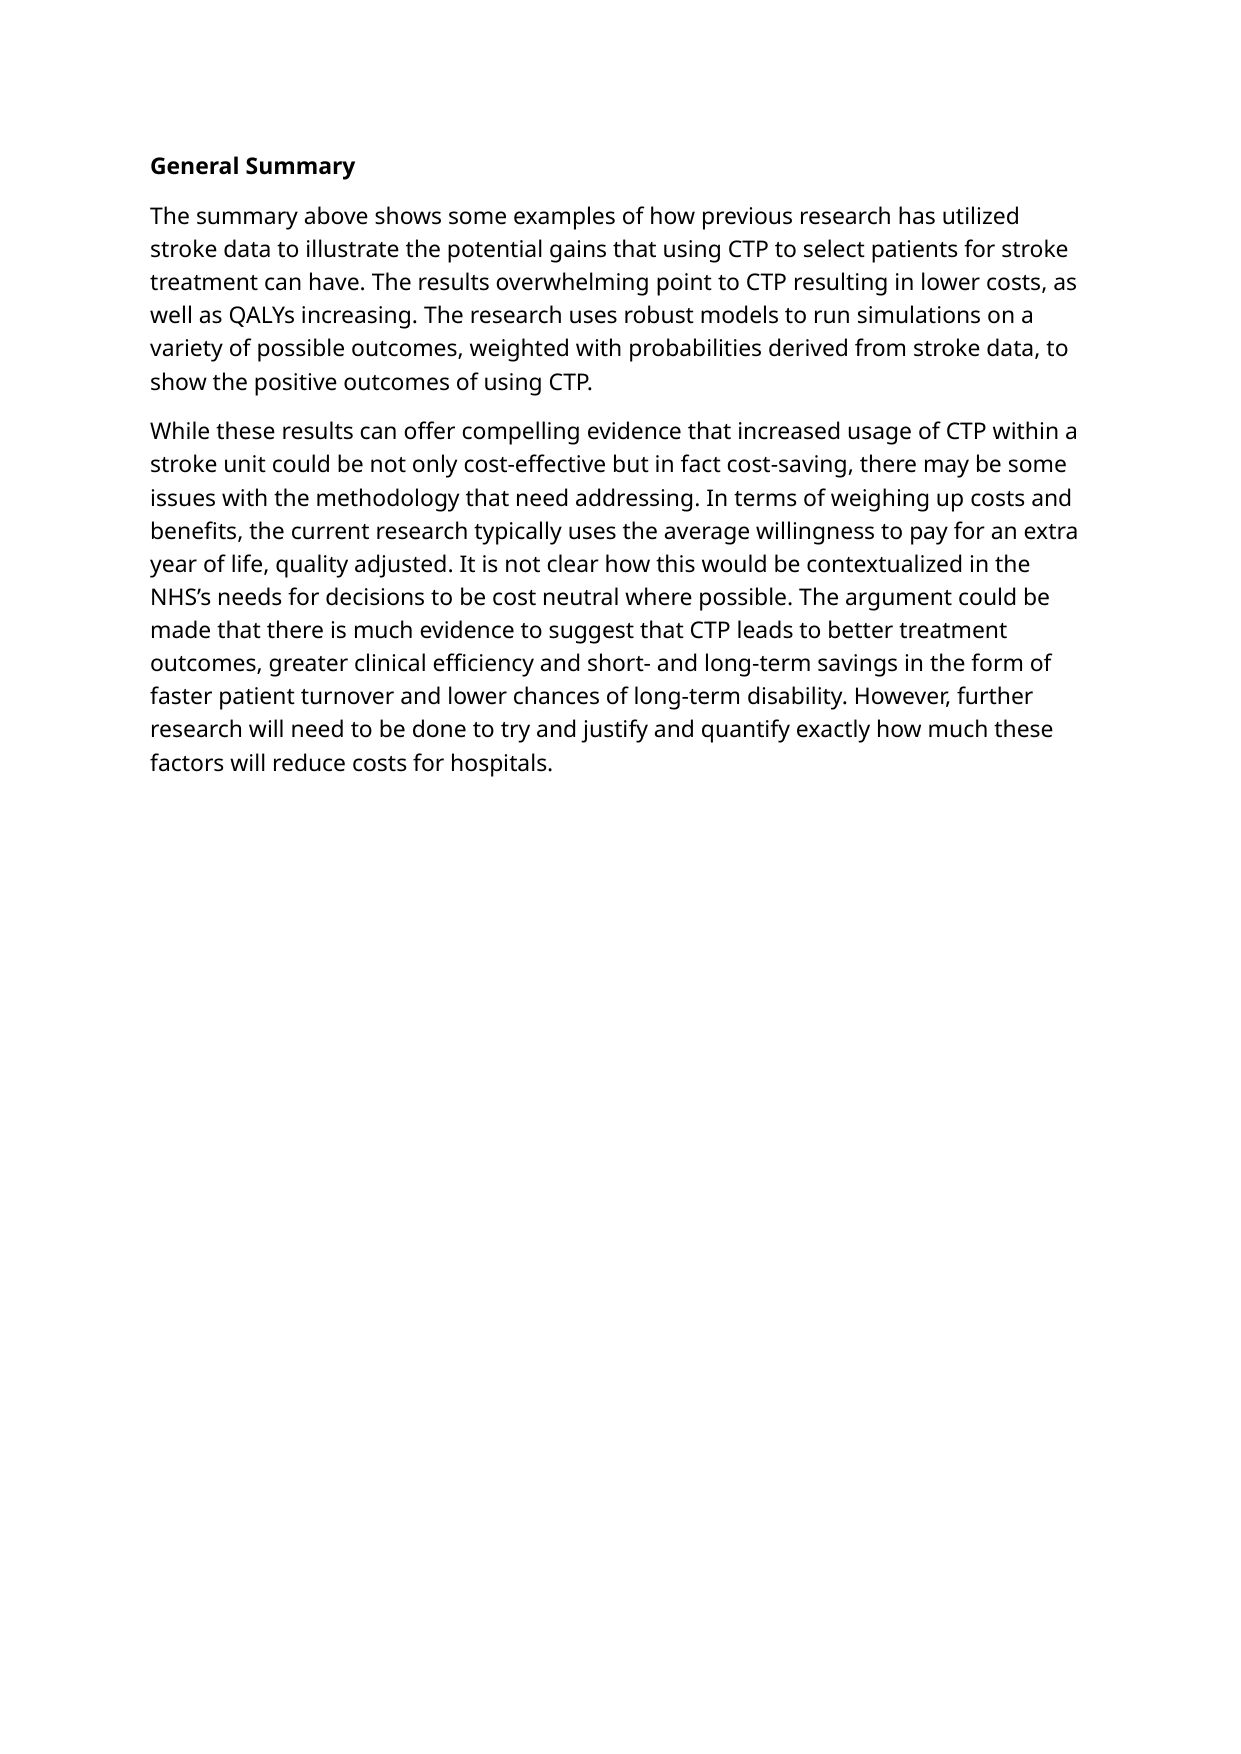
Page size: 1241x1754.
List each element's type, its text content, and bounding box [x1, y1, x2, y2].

text While these results can offer compelling evidence that increased usage of CTP within a stroke unit could be not only cost-effective but in fact cost-saving, there may be some issues with the methodology that need addressing. In terms of weighing up costs and benefits, the current research typically uses the average willingness to pay for an extra year of life, quality adjusted. It is not clear how this would be contextualized in the NHS’s needs for decisions to be cost neutral where possible. The argument could be made that there is much evidence to suggest that CTP leads to better treatment outcomes, greater clinical efficiency and short- and long-term savings in the form of faster patient turnover and lower chances of long-term disability. However, further research will need to be done to try and justify and quantify exactly how much these factors will reduce costs for hospitals. [150, 415, 1090, 778]
text General Summary [150, 150, 1090, 181]
text The summary above shows some examples of how previous research has utilized stroke data to illustrate the potential gains that using CTP to select patients for stroke treatment can have. The results overwhelming point to CTP resulting in lower costs, as well as QALYs increasing. The research uses robust models to run simulations on a variety of possible outcomes, weighted with probabilities derived from stroke data, to show the positive outcomes of using CTP. [150, 200, 1090, 397]
